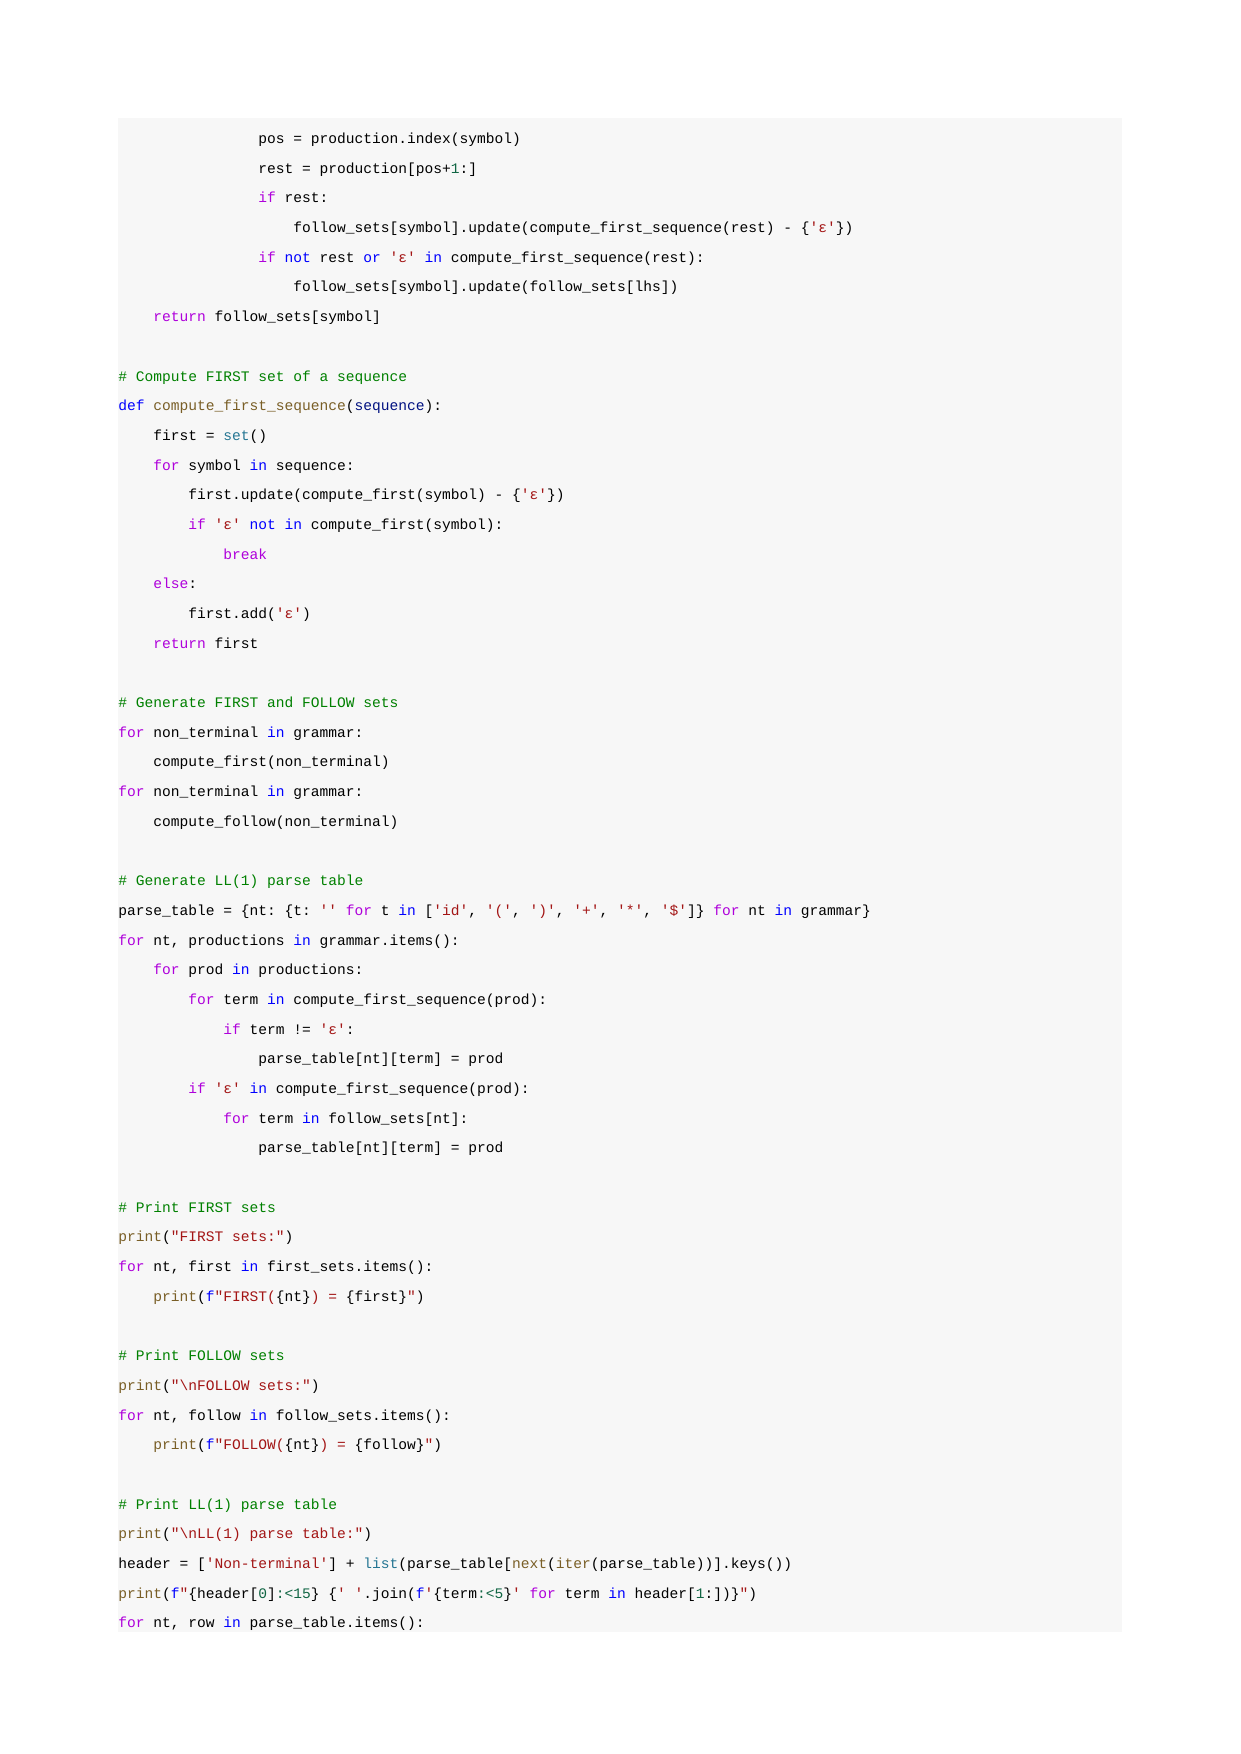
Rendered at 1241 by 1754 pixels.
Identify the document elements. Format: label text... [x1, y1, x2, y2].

text # Compute FIRST set of a sequence [118, 356, 1122, 385]
text rest = production[pos+1:] [118, 148, 1122, 177]
text return first [118, 623, 1122, 652]
text # Generate FIRST and FOLLOW sets [118, 682, 1122, 712]
text return follow_sets[symbol] [118, 296, 1122, 326]
text for nt, row in parse_table.items(): [118, 1602, 1122, 1632]
text # Print FOLLOW sets [118, 1335, 1122, 1365]
text parse_table[nt][term] = prod [118, 1038, 1122, 1068]
text first.update(compute_first(symbol) - {'ε'}) [118, 474, 1122, 504]
text if 'ε' in compute_first_sequence(prod): [118, 1068, 1122, 1098]
text pos = production.index(symbol) [118, 118, 1122, 148]
text compute_follow(non_terminal) [118, 801, 1122, 831]
text follow_sets[symbol].update(follow_sets[lhs]) [118, 267, 1122, 296]
text print(f"FIRST({nt}) = {first}") [118, 1276, 1122, 1306]
text # Print FIRST sets [118, 1187, 1122, 1217]
text if term != 'ε': [118, 1009, 1122, 1038]
text for nt, first in first_sets.items(): [118, 1246, 1122, 1276]
text for prod in productions: [118, 949, 1122, 979]
text for symbol in sequence: [118, 445, 1122, 474]
text for non_terminal in grammar: [118, 712, 1122, 742]
text # Generate LL(1) parse table [118, 860, 1122, 890]
text first = set() [118, 415, 1122, 445]
text print(f"FOLLOW({nt}) = {follow}") [118, 1424, 1122, 1454]
text header = ['Non-terminal'] + list(parse_table[next(iter(parse_table))].keys()) [118, 1543, 1122, 1573]
text for term in follow_sets[nt]: [118, 1098, 1122, 1127]
text first.add('ε') [118, 593, 1122, 623]
text if 'ε' not in compute_first(symbol): [118, 504, 1122, 534]
text for term in compute_first_sequence(prod): [118, 979, 1122, 1009]
text for nt, follow in follow_sets.items(): [118, 1395, 1122, 1424]
text def compute_first_sequence(sequence): [118, 385, 1122, 415]
text for non_terminal in grammar: [118, 771, 1122, 801]
text print("\nFOLLOW sets:") [118, 1365, 1122, 1395]
text else: [118, 563, 1122, 593]
text for nt, productions in grammar.items(): [118, 920, 1122, 949]
text follow_sets[symbol].update(compute_first_sequence(rest) - {'ε'}) [118, 207, 1122, 237]
text break [118, 534, 1122, 563]
text parse_table[nt][term] = prod [118, 1127, 1122, 1157]
text print("\nLL(1) parse table:") [118, 1513, 1122, 1543]
text print("FIRST sets:") [118, 1217, 1122, 1246]
text if rest: [118, 177, 1122, 207]
text # Print LL(1) parse table [118, 1484, 1122, 1513]
text compute_first(non_terminal) [118, 742, 1122, 771]
text print(f"{header[0]:<15} {' '.join(f'{term:<5}' for term in header[1:])}") [118, 1573, 1122, 1602]
text if not rest or 'ε' in compute_first_sequence(rest): [118, 237, 1122, 267]
text parse_table = {nt: {t: '' for t in ['id', '(', ')', '+', '*', '$']} for nt in grammar} [118, 890, 1122, 920]
